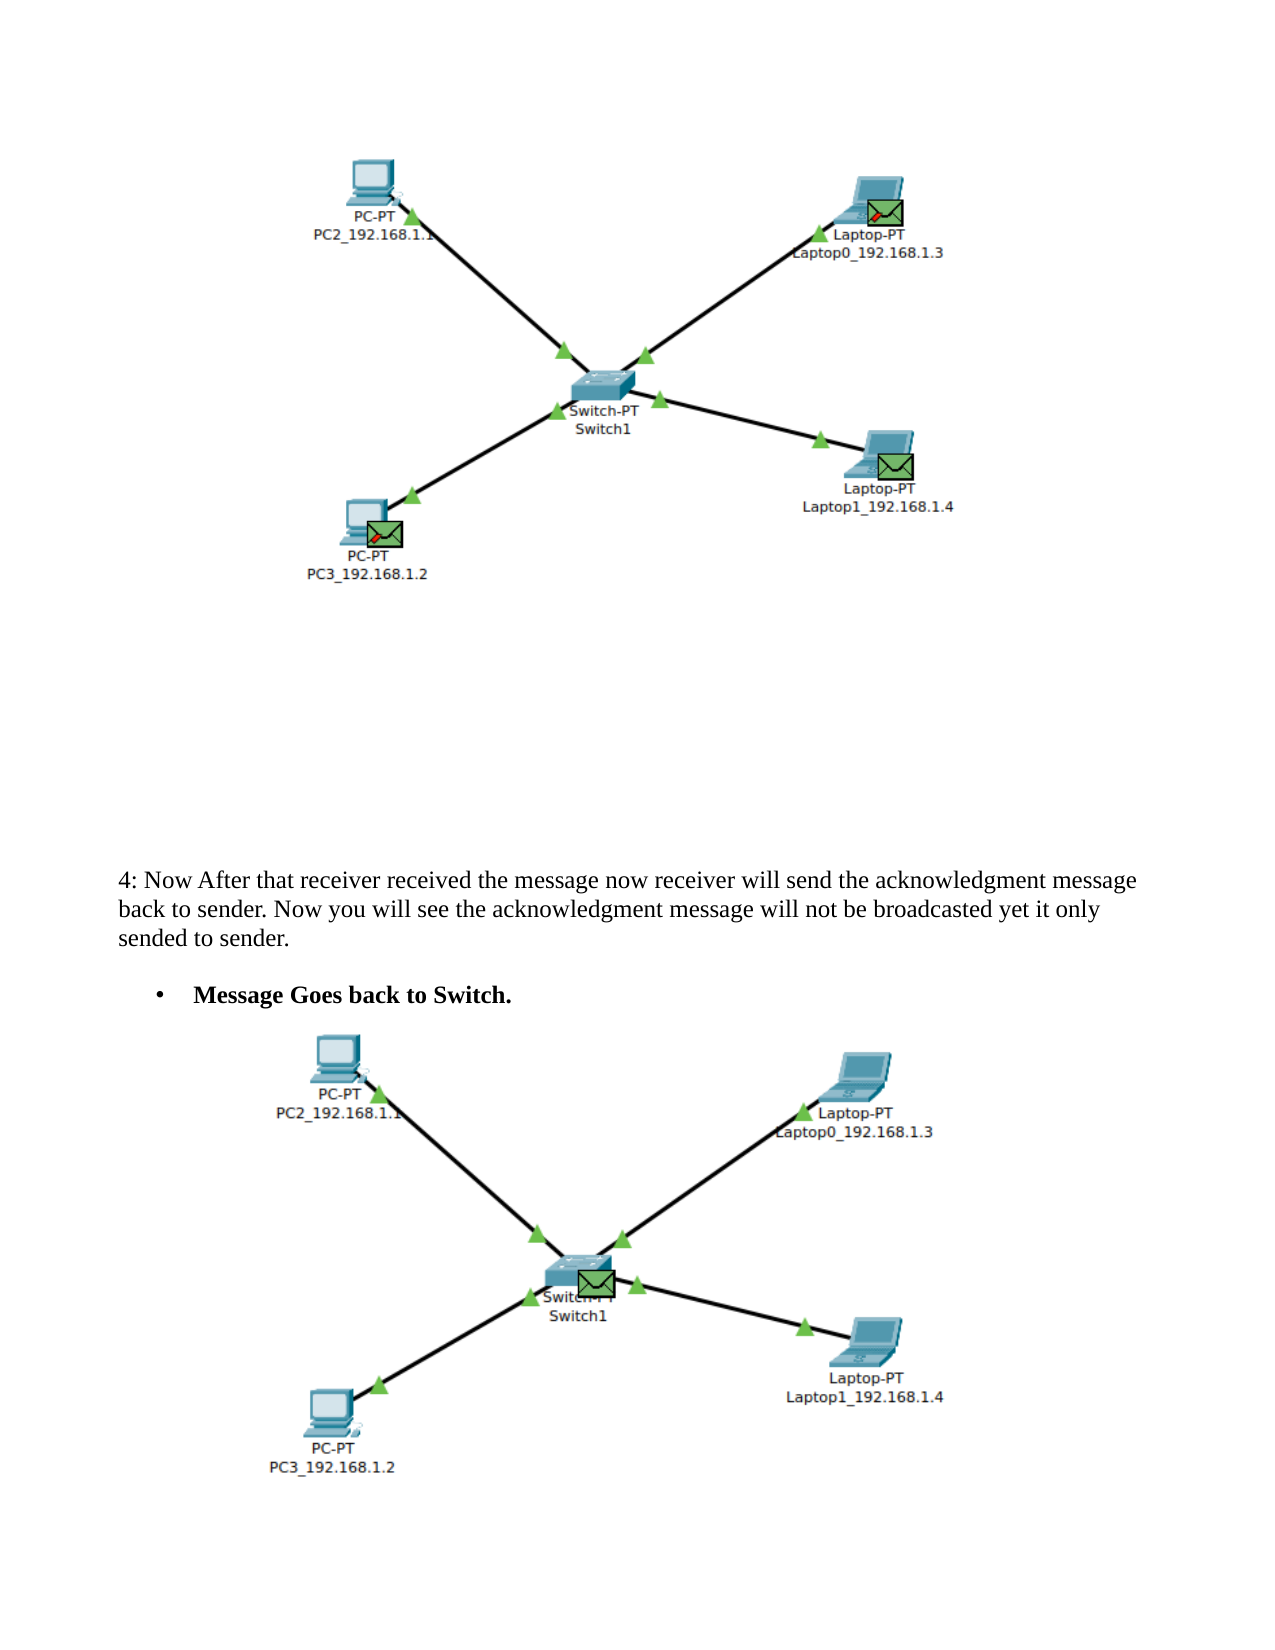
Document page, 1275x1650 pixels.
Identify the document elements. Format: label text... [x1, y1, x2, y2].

picture [275, 118, 1001, 670]
list Message Goes back to Switch. [156, 981, 1157, 1009]
picture [263, 1009, 1012, 1539]
text 4: Now After that receiver received the message now receiver will send the acknowledgment message back to sender. Now you will see the acknowledgment message will not be broadcasted yet it only sended to sender. [118, 866, 1157, 952]
